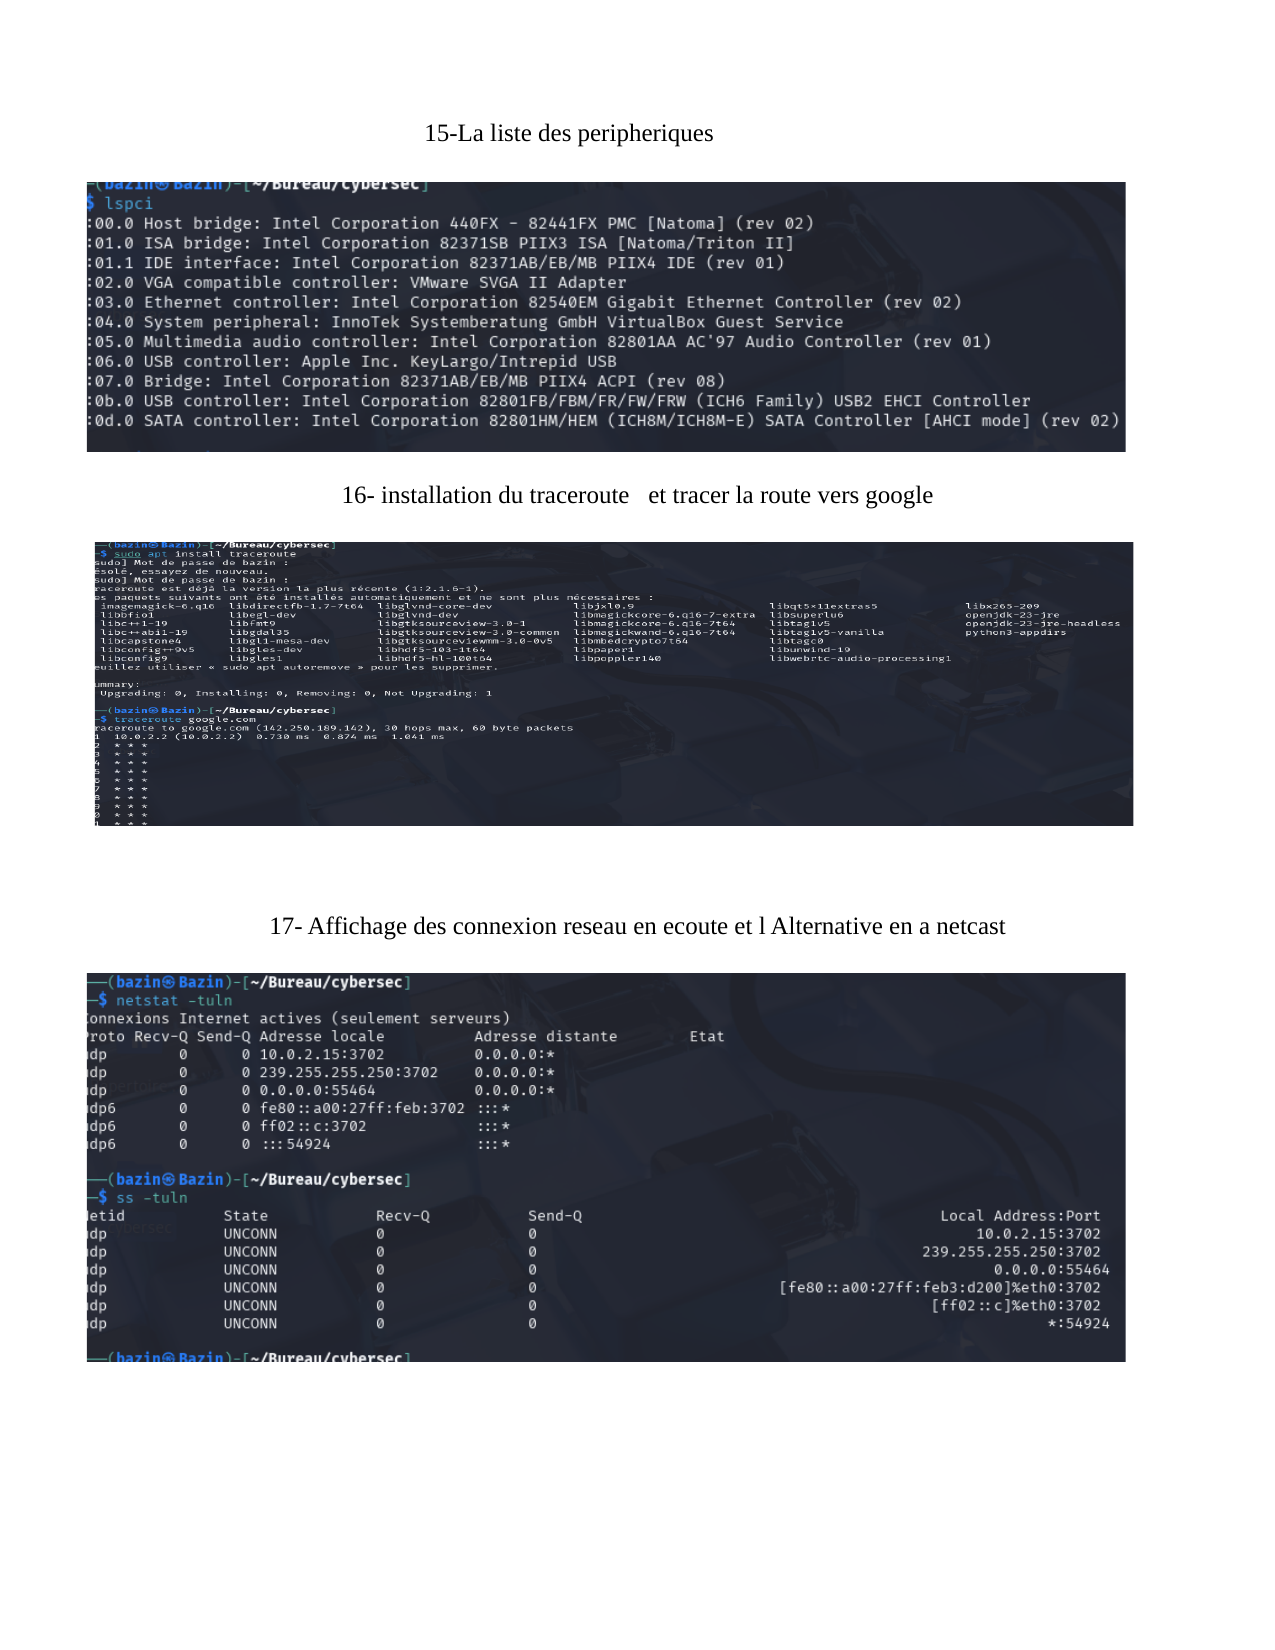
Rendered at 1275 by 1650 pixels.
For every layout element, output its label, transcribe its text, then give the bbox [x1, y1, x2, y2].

picture [94, 542, 1134, 826]
text 16- installation du traceroute et tracer la route vers google [118, 480, 1157, 509]
picture [86, 182, 1126, 452]
text 15-La liste des peripheriques [118, 118, 1157, 147]
picture [86, 973, 1126, 1362]
text 17- Affichage des connexion reseau en ecoute et l Alternative en a netcast [118, 911, 1157, 940]
